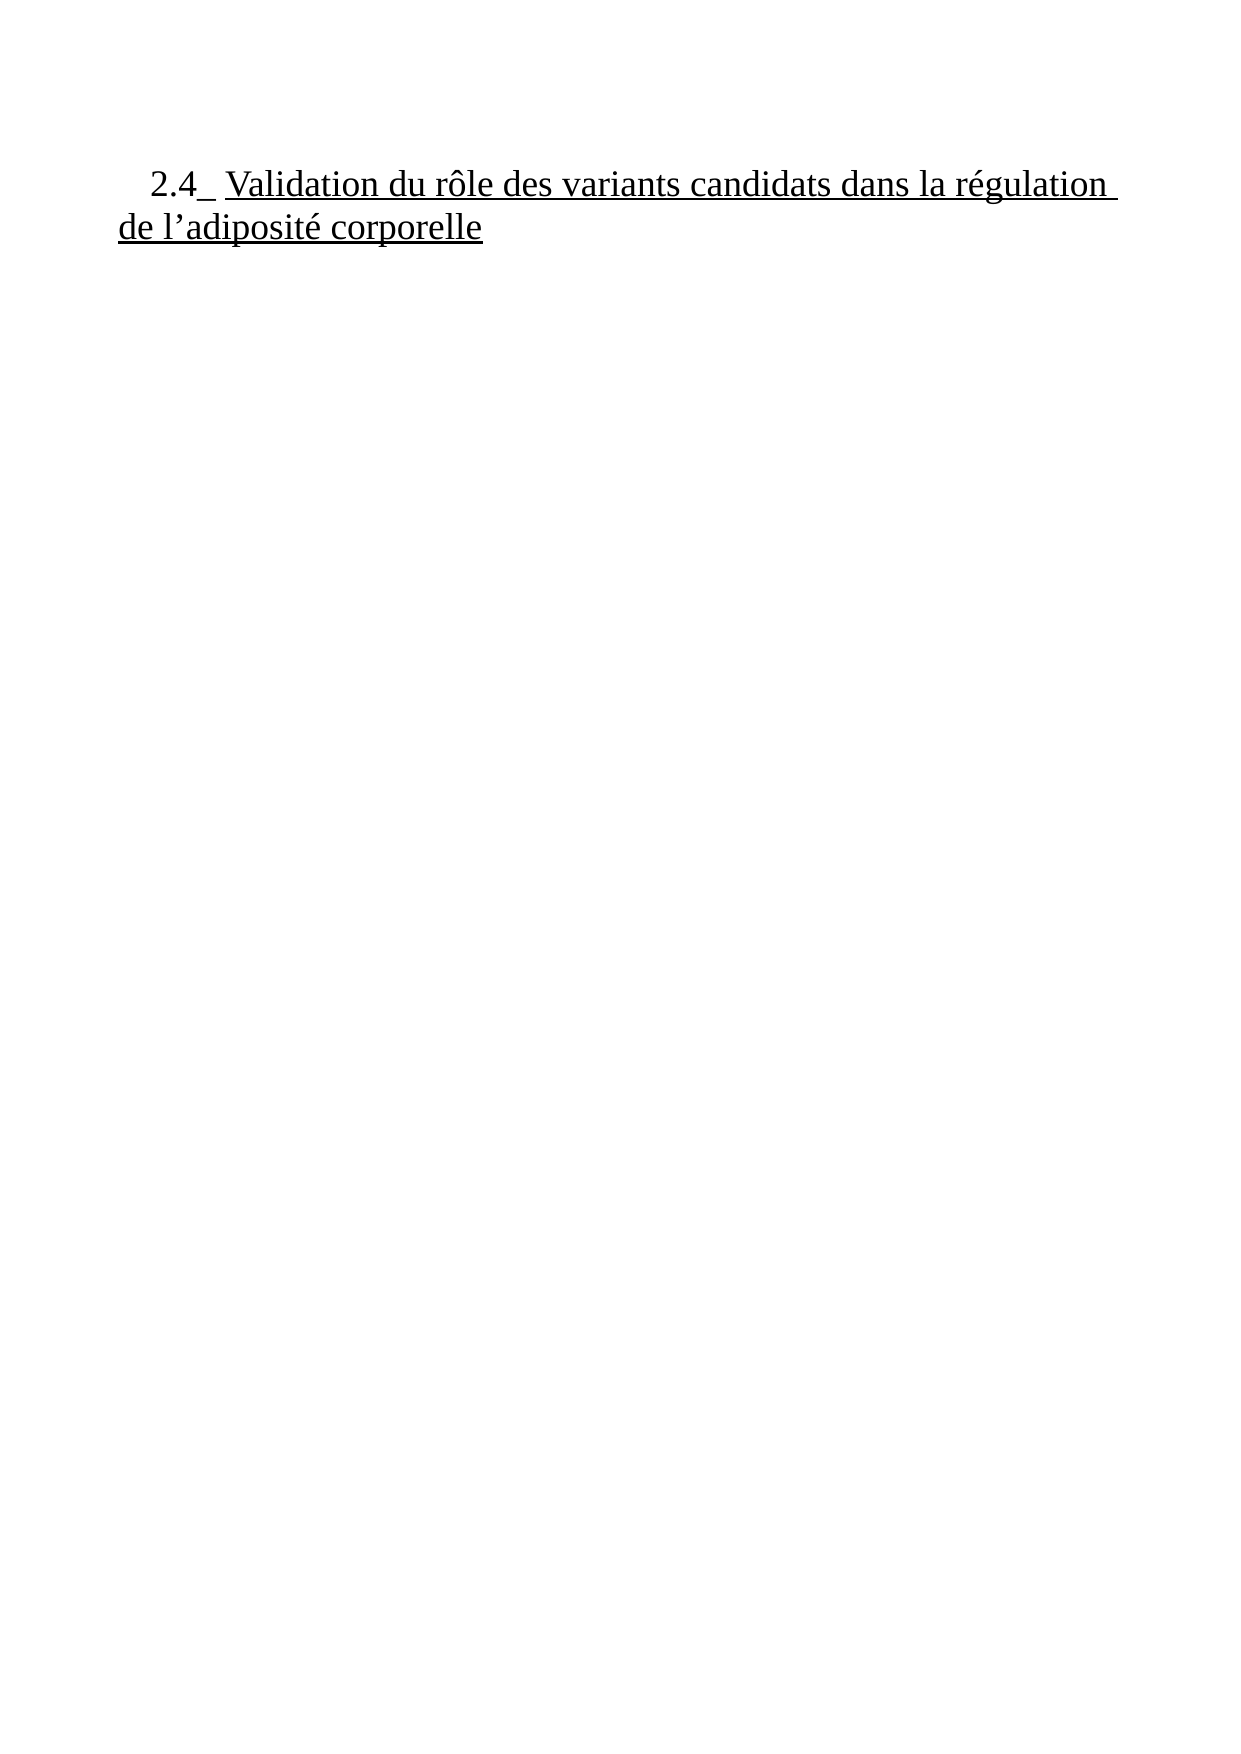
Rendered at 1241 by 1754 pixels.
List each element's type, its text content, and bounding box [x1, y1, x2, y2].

text 2.4_ Validation du rôle des variants candidats dans la régulation de l’adiposité corporelle [118, 161, 1122, 247]
